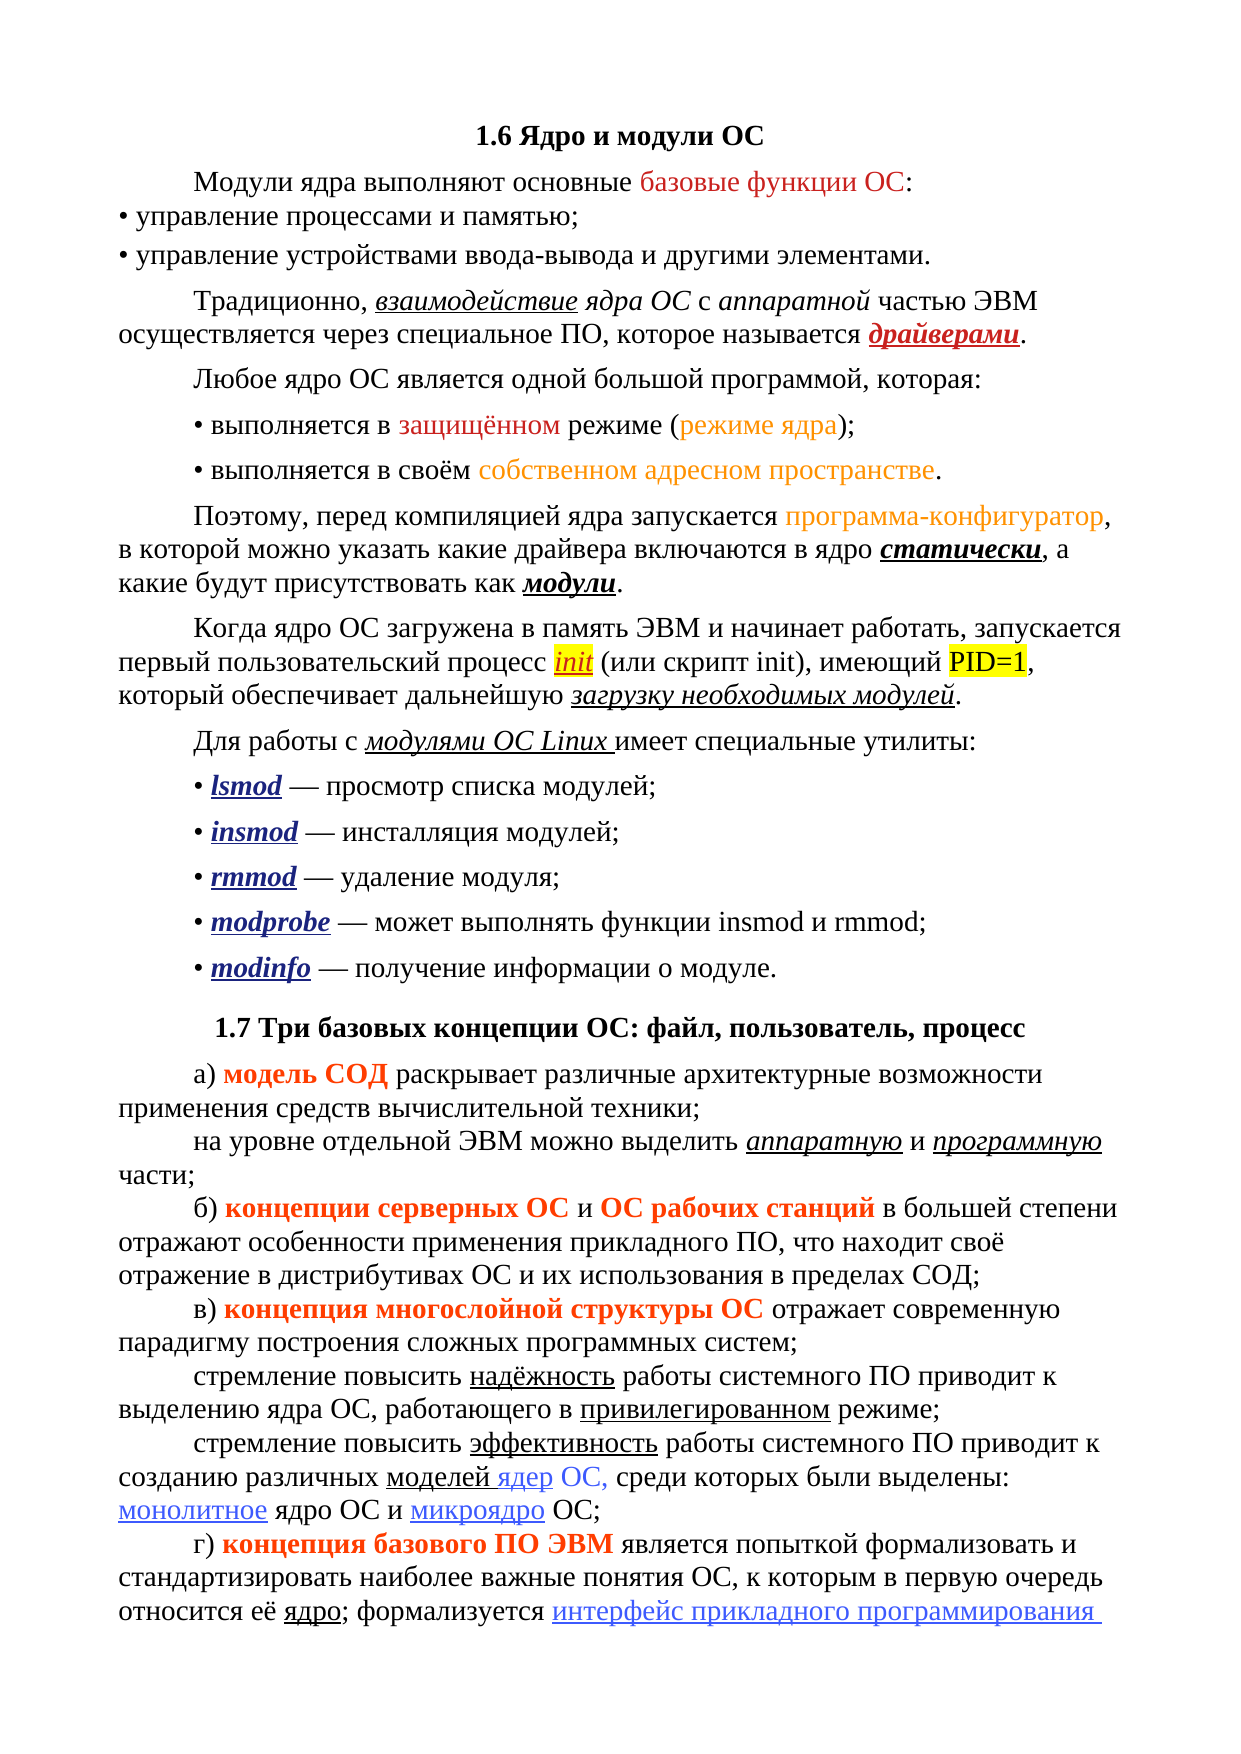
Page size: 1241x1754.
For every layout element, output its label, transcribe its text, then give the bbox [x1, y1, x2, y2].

text • управление устройствами ввода-вывода и другими элементами. [118, 237, 1122, 271]
text на уровне отдельной ЭВМ можно выделить аппаратную и программную части; [118, 1123, 1122, 1190]
text • управление процессами и памятью; [118, 198, 1122, 231]
text • выполняется в защищённом режиме (режиме ядра); [118, 407, 1122, 441]
text • modinfo — получение информации о модуле. [118, 950, 1122, 983]
text а) модель СОД раскрывает различные архитектурные возможности применения средств вычислительной техники; [118, 1056, 1122, 1123]
subtitle 1.6 Ядро и модули ОС [118, 118, 1122, 152]
text в) концепция многослойной структуры ОС отражает современную парадигму построения сложных программных систем; [118, 1291, 1122, 1358]
text Для работы с модулями ОС Linux имеет специальные утилиты: [118, 723, 1122, 756]
text • insmod — инсталляция модулей; [118, 814, 1122, 847]
text г) концепция базового ПО ЭВМ является попыткой формализовать и стандартизировать наиболее важные понятия ОС, к которым в первую очередь относится её ядро; формализуется интерфейс прикладного программирования [118, 1526, 1122, 1626]
text стремление повысить надёжность работы системного ПО приводит к выделению ядра ОС, работающего в привилегированном режиме; [118, 1358, 1122, 1425]
subtitle 1.7 Три базовых концепции ОС: файл, пользователь, процесс [118, 1010, 1122, 1044]
text • lsmod — просмотр списка модулей; [118, 768, 1122, 802]
text • modprobe — может выполнять функции insmod и rmmod; [118, 904, 1122, 938]
text стремление повысить эффективность работы системного ПО приводит к созданию различных моделей ядер ОС, среди которых были выделены: монолитное ядро ОС и микроядро ОС; [118, 1425, 1122, 1526]
text Модули ядра выполняют основные базовые функции ОС: [118, 164, 1122, 198]
text • выполняется в своём собственном адресном пространстве. [118, 452, 1122, 486]
text Когда ядро ОС загружена в память ЭВМ и начинает работать, запускается первый пользовательский процесс init (или скрипт init), имеющий PID=1, который обеспечивает дальнейшую загрузку необходимых модулей. [118, 610, 1122, 711]
text • rmmod — удаление модуля; [118, 859, 1122, 893]
text Традиционно, взаимодействие ядра ОС с аппаратной частью ЭВМ осуществляется через специальное ПО, которое называется драйверами. [118, 283, 1122, 350]
text б) концепции серверных ОС и ОС рабочих станций в большей степени отражают особенности применения прикладного ПО, что находит своё отражение в дистрибутивах ОС и их использования в пределах СОД; [118, 1190, 1122, 1291]
text Поэтому, перед компиляцией ядра запускается программа-конфигуратор, в которой можно указать какие драйвера включаются в ядро статически, а какие будут присутствовать как модули. [118, 498, 1122, 598]
text Любое ядро ОС является одной большой программой, которая: [118, 362, 1122, 395]
